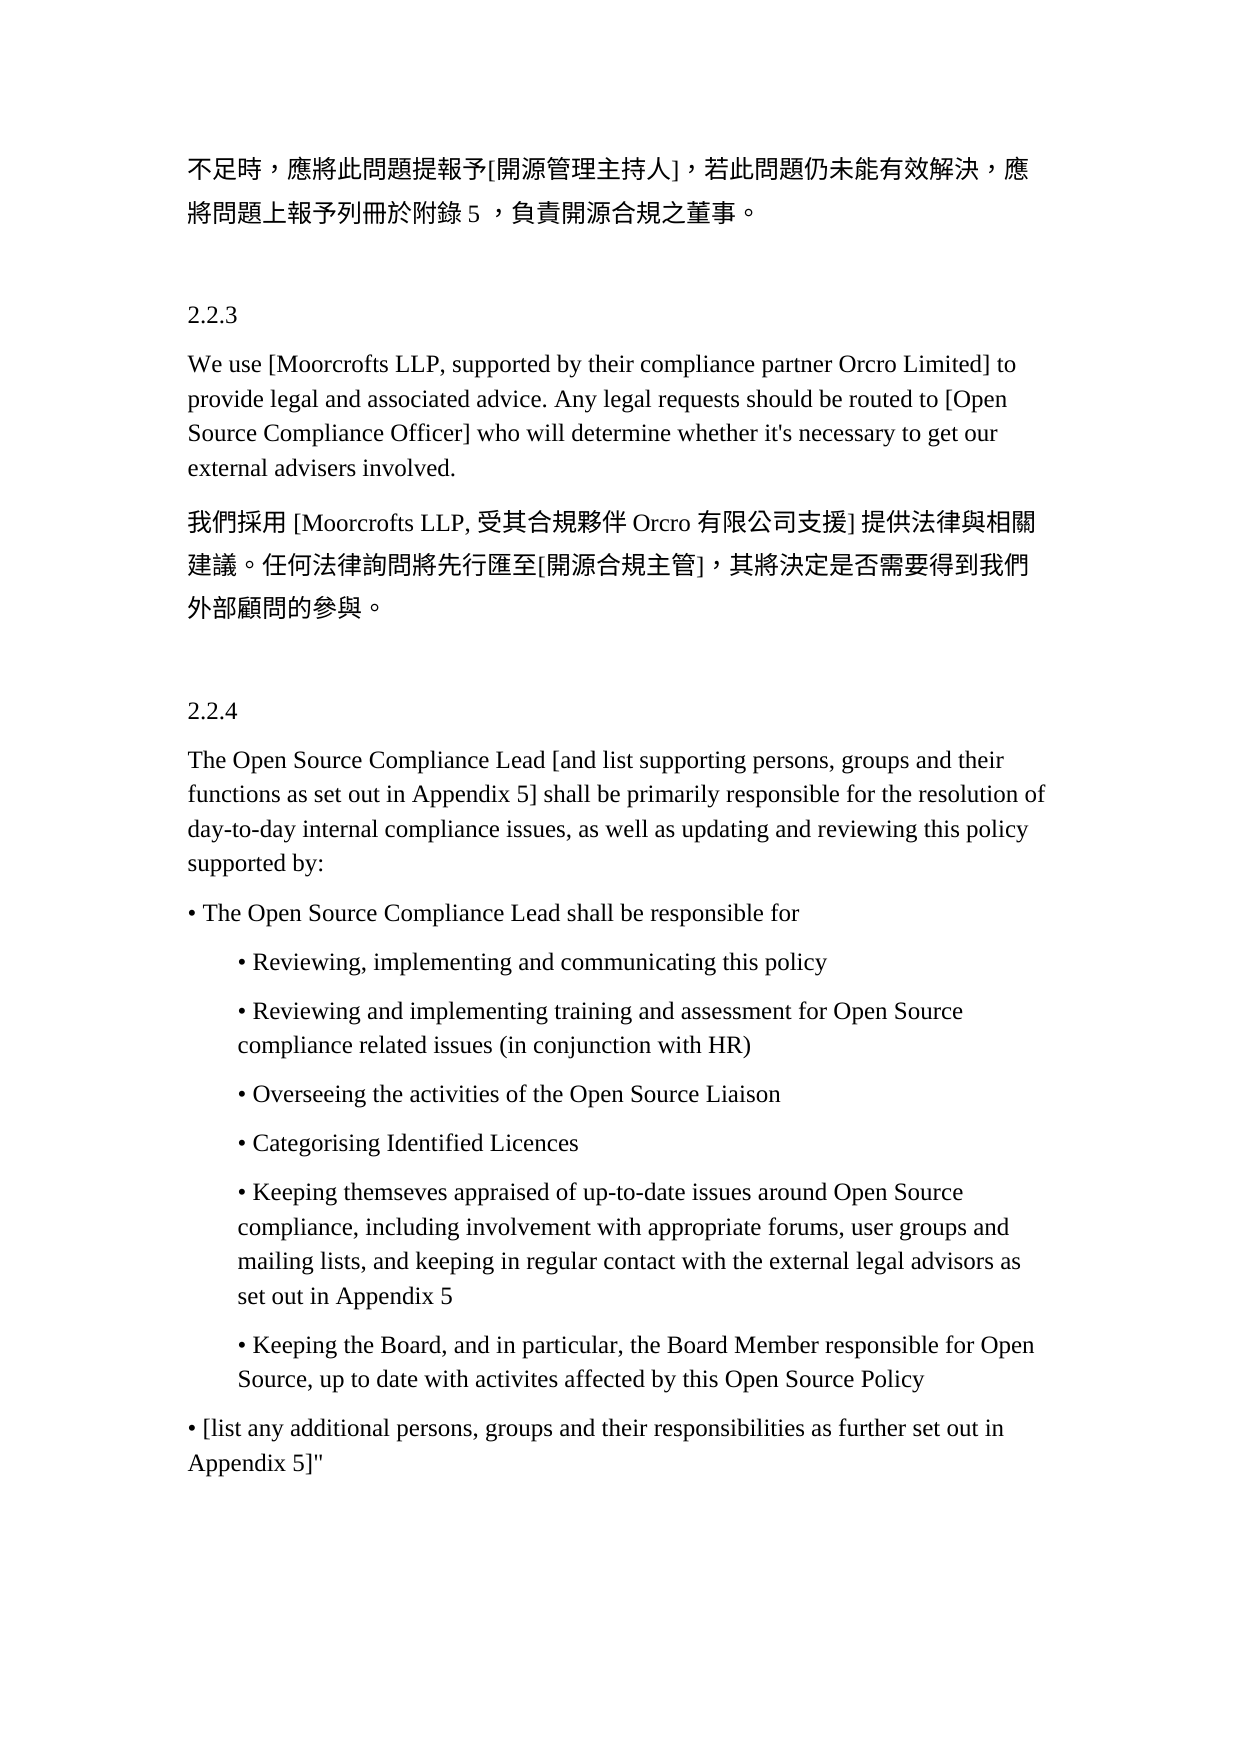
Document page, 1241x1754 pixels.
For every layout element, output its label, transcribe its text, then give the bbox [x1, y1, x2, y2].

text The Open Source Compliance Lead [and list supporting persons, groups and their functions as set out in Appendix 5] shall be primarily responsible for the resolution of day-to-day internal compliance issues, as well as updating and reviewing this policy supported by: [187, 745, 1053, 877]
text We use [Moorcrofts LLP, supported by their compliance partner Orcro Limited] to provide legal and associated advice. Any legal requests should be routed to [Open Source Compliance Officer] who will determine whether it's necessary to get our external advisers involved. [187, 349, 1053, 482]
text 我們採用 [Moorcrofts LLP, 受其合規夥伴Orcro 有限公司支援] 提供法律與相關建議。任何法律詢問將先行匯至[開源合規主管]，其將決定是否需要得到我們外部顧問的參與。 [187, 502, 1053, 625]
text • [list any additional persons, groups and their responsibilities as further set out in Appendix 5]" [187, 1413, 1053, 1477]
text • Keeping the Board, and in particular, the Board Member responsible for Open Source, up to date with activites affected by this Open Source Policy [237, 1330, 1053, 1393]
text 2.2.4 [187, 696, 1053, 725]
text • Overseeing the activities of the Open Source Liaison [237, 1079, 1053, 1108]
text • The Open Source Compliance Lead shall be responsible for [187, 898, 1053, 926]
text • Reviewing and implementing training and assessment for Open Source compliance related issues (in conjunction with HR) [237, 996, 1053, 1059]
text • Reviewing, implementing and communicating this policy [237, 947, 1053, 975]
text • Keeping themseves appraised of up-to-date issues around Open Source compliance, including involvement with appropriate forums, user groups and mailing lists, and keeping in regular contact with the external legal advisors as set out in Appendix 5 [237, 1177, 1053, 1309]
text 2.2.3 [187, 301, 1053, 329]
text 不足時，應將此問題提報予[開源管理主持人]，若此問題仍未能有效解決，應將問題上報予列冊於附錄5 ，負責開源合規之董事。 [187, 150, 1053, 230]
text • Categorising Identified Licences [237, 1128, 1053, 1157]
